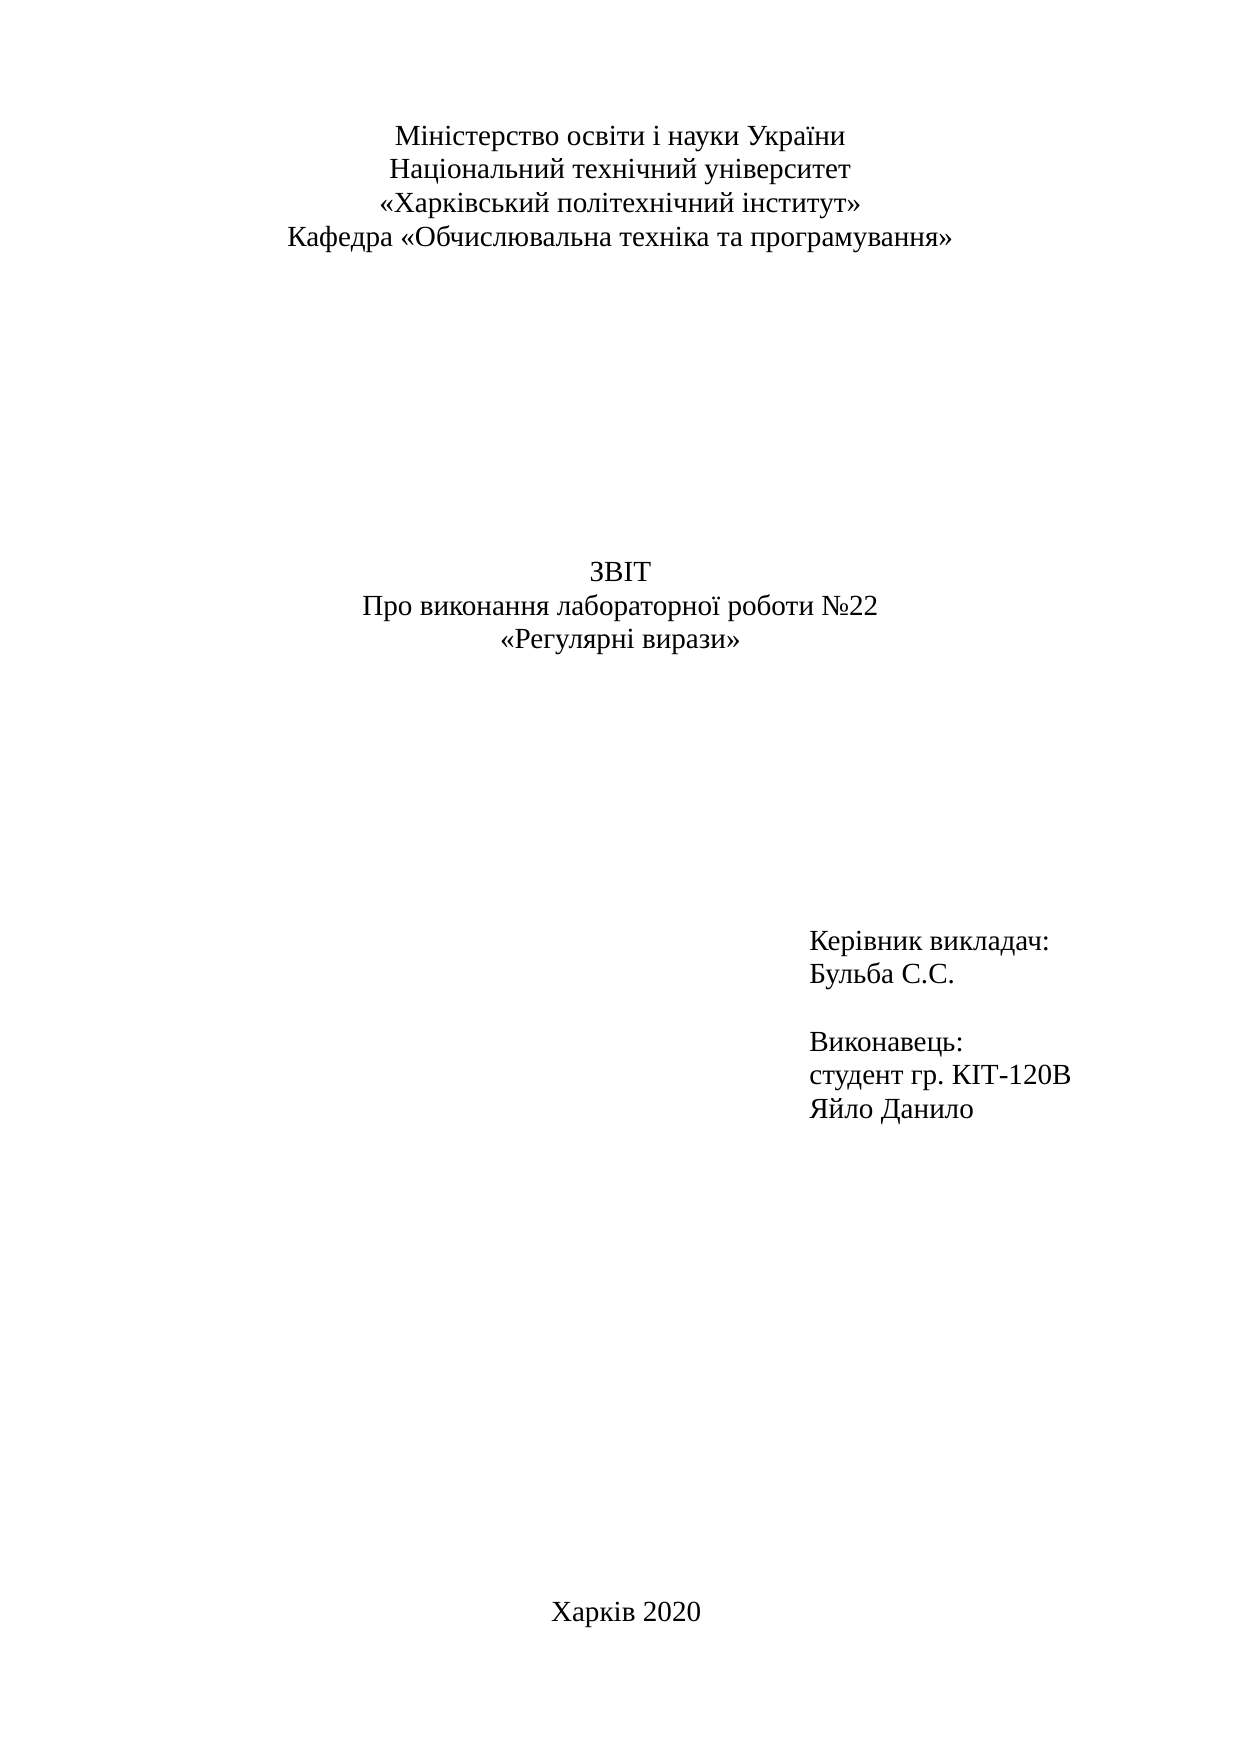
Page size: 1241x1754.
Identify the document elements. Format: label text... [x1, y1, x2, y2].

text Кафедра «Обчислювальна техніка та програмування» [118, 219, 1122, 252]
text Міністерство освіти і науки України [118, 118, 1122, 152]
text Керівник викладач: [809, 923, 1122, 957]
text Виконавець: [809, 1024, 1122, 1057]
text Яйло Данило [809, 1091, 1122, 1124]
text Національний технічний університет [118, 152, 1122, 185]
text Харків 2020 [130, 1594, 1122, 1627]
text студент гр. КІТ-120В [809, 1057, 1122, 1091]
text Бульба С.С. [809, 957, 1122, 990]
text «Харківський політехнічний інститут» [118, 185, 1122, 219]
text Про виконання лабораторної роботи №22 [118, 588, 1122, 621]
text ЗВІТ [118, 554, 1122, 588]
text «Регулярні вирази» [118, 621, 1122, 655]
